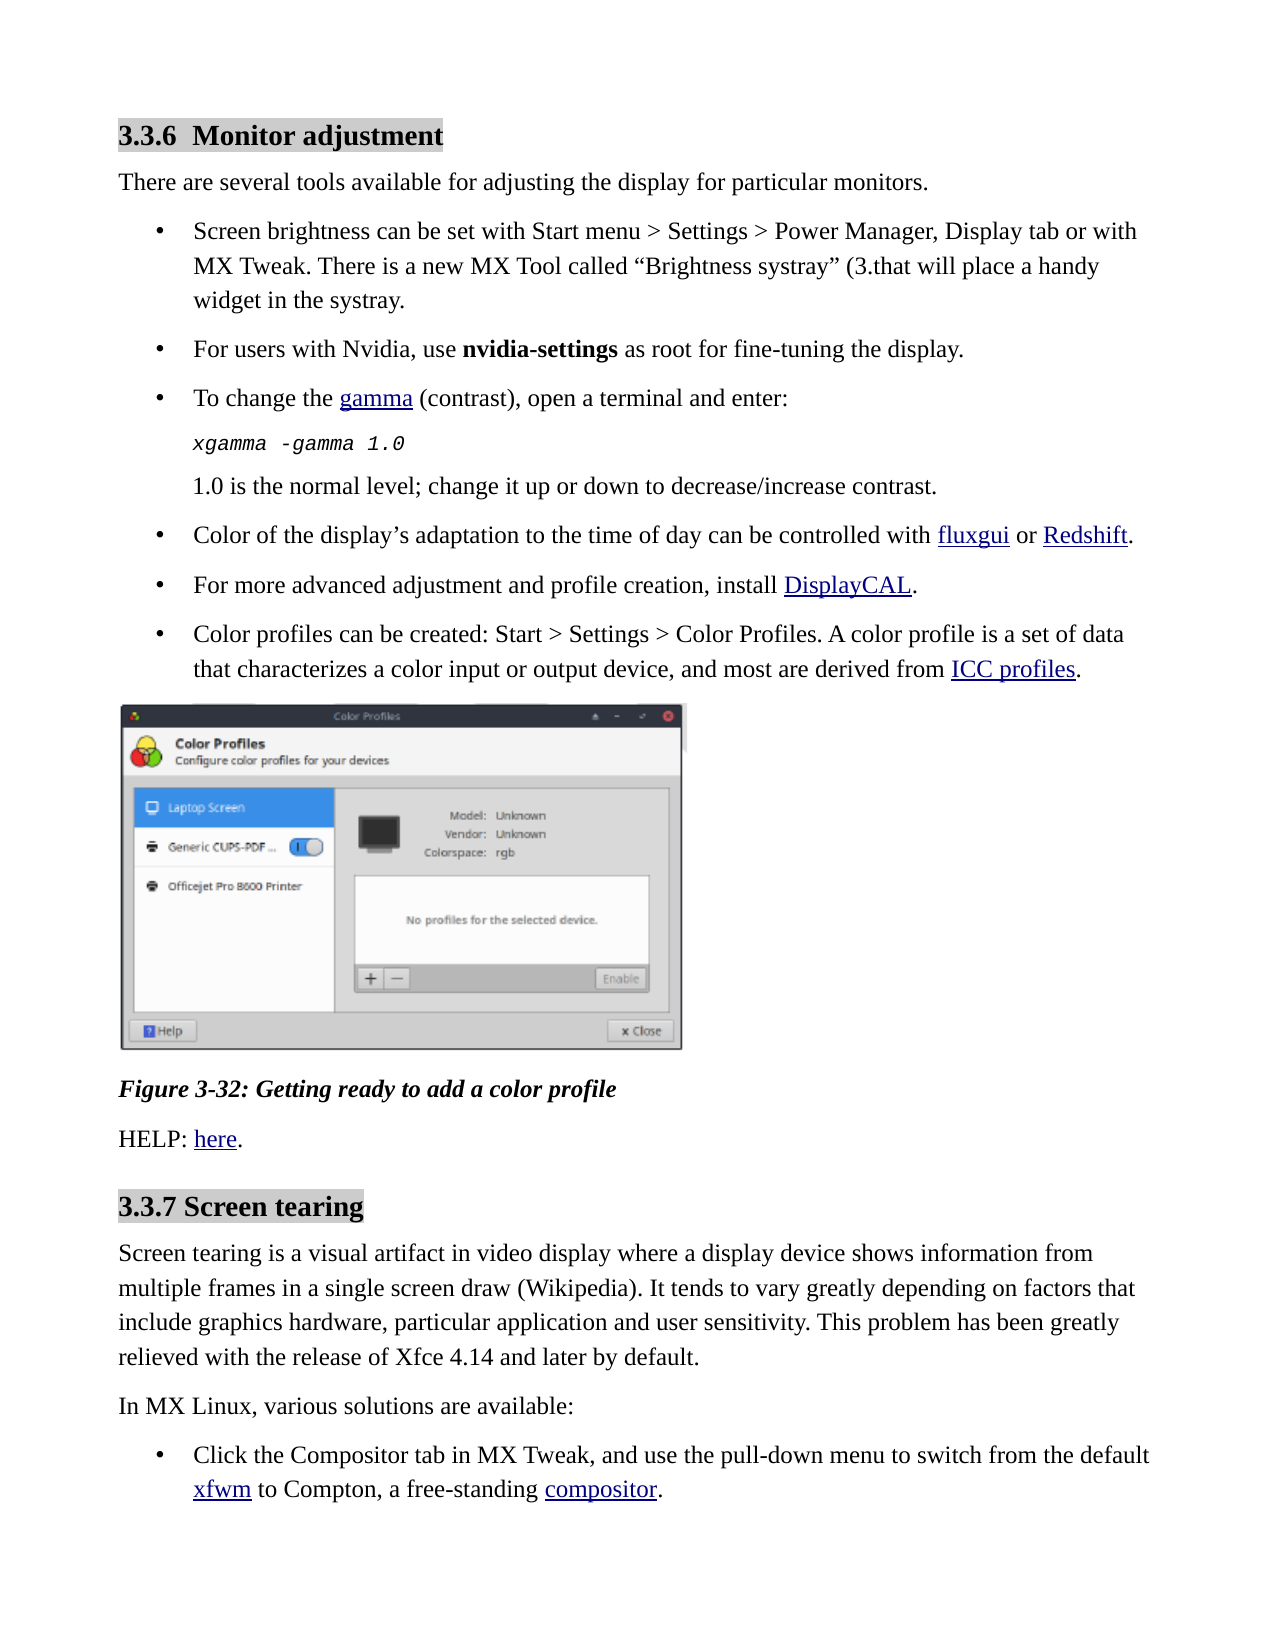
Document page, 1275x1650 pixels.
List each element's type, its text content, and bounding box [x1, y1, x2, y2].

list Color profiles can be created: Start > Settings > Color Profiles. A color profile is a set of data that characterizes a color input or output device, and most are derived from ICC profiles. [156, 619, 1157, 683]
text There are several tools available for adjusting the display for particular monitors. [118, 167, 1157, 196]
picture [118, 703, 688, 1054]
text xgamma -gamma 1.0 [118, 432, 1157, 456]
list For users with Nvidia, use nvidia-settings as root for fine-tuning the display. [156, 334, 1157, 363]
subtitle 3.3.6 Monitor adjustment [443, 118, 1138, 152]
text 1.0 is the normal level; change it up or down to decrease/increase contrast. [118, 471, 1157, 500]
list Click the Compositor tab in MX Tweak, and use the pull-down menu to switch from the default xfwm to Compton, a free-standing compositor. [156, 1440, 1157, 1503]
text HELP: here. [118, 1124, 1157, 1153]
list Color of the display’s adaptation to the time of day can be controlled with fluxgui or Redshift. [156, 521, 1157, 549]
text Screen tearing is a visual artifact in video display where a display device shows information from multiple frames in a single screen draw (Wikipedia). It tends to vary greatly depending on factors that include graphics hardware, particular application and user sensitivity. This problem has been greatly relieved with the release of Xfce 4.14 and later by default. [118, 1238, 1157, 1370]
list Screen brightness can be set with Start menu > Settings > Power Manager, Display tab or with MX Tweak. There is a new MX Tool called “Brightness systray” (3.that will place a handy widget in the systray. [156, 216, 1157, 314]
subtitle 3.3.7 Screen tearing [364, 1189, 1138, 1223]
text In MX Linux, various solutions are available: [118, 1391, 1157, 1419]
list To change the gamma (contrast), open a terminal and enter: [156, 383, 1157, 412]
text Figure 3-32: Getting ready to add a color profile [118, 1074, 1157, 1103]
list For more advanced adjustment and profile creation, install DisplayCAL. [156, 570, 1157, 599]
